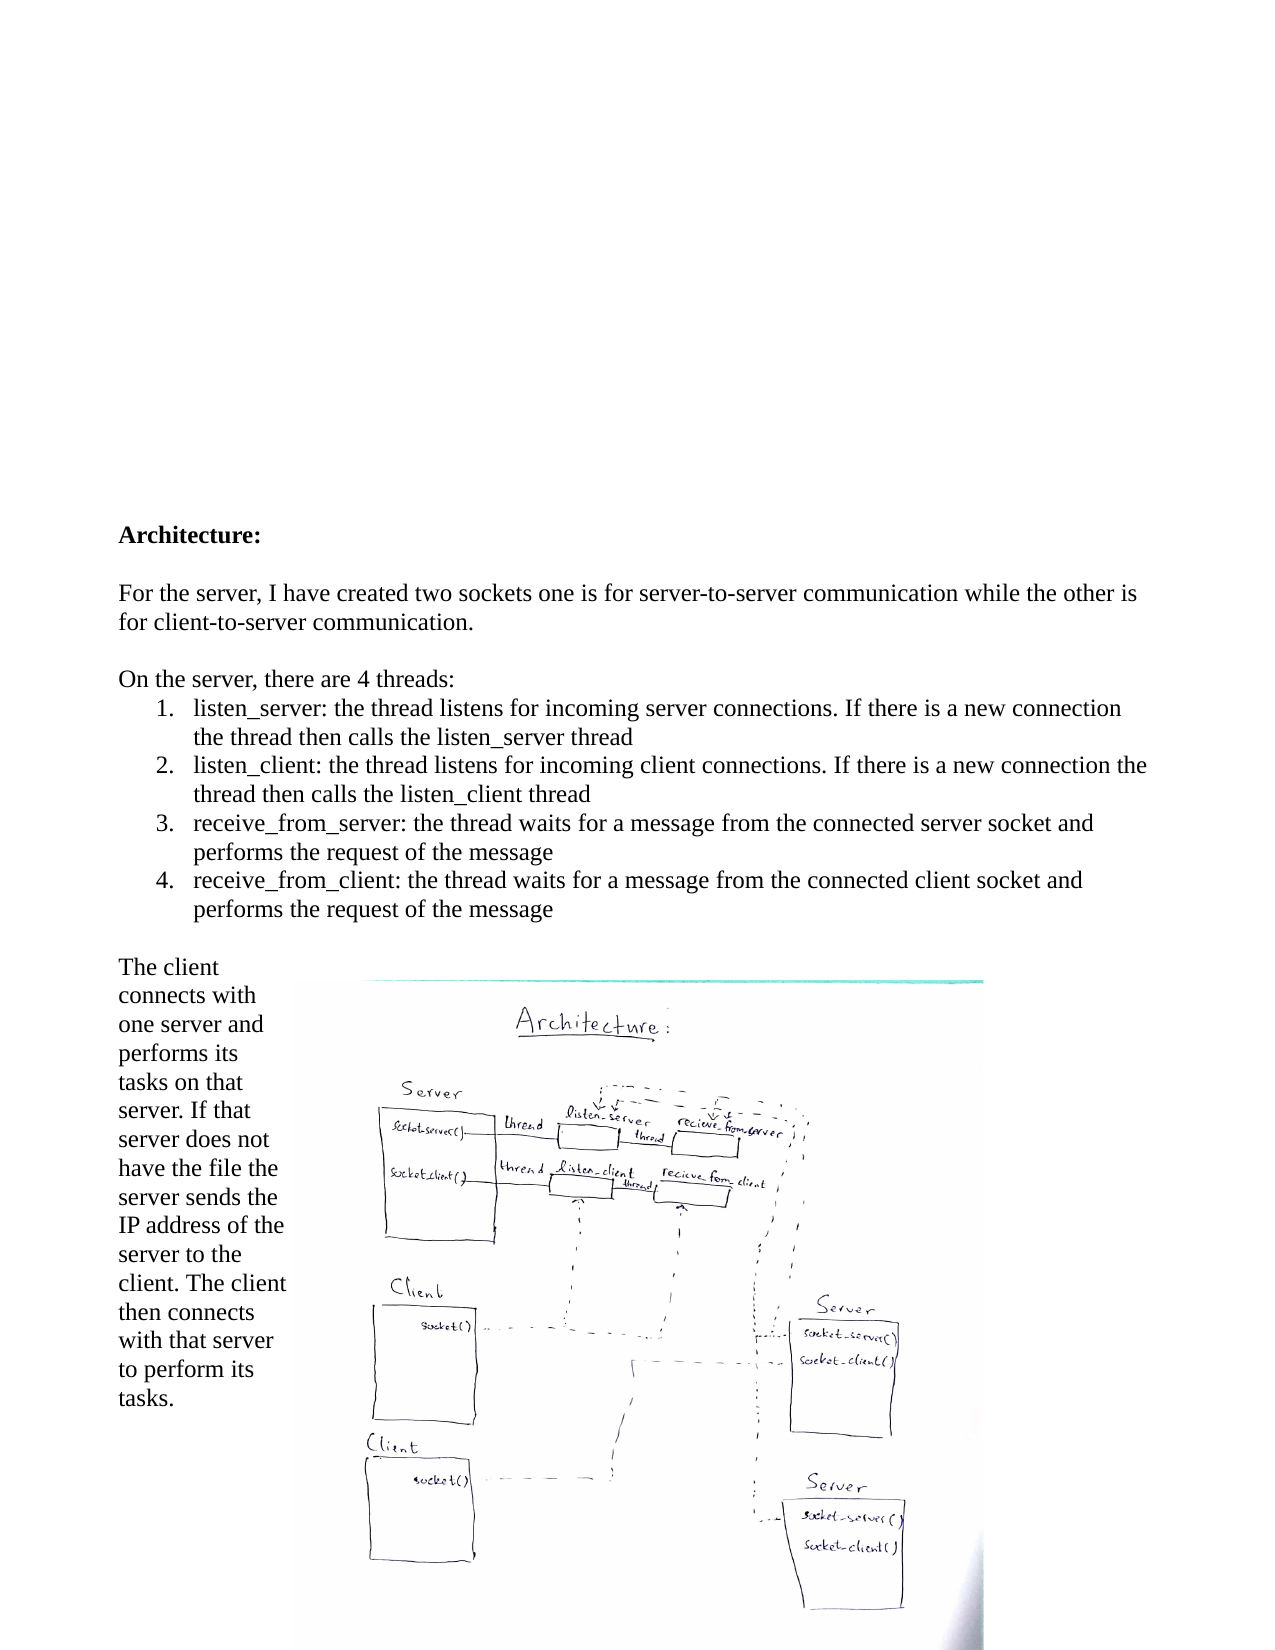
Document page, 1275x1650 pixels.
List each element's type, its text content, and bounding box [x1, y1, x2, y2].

list listen_client: the thread listens for incoming client connections. If there is a new connection the thread then calls the listen_client thread [156, 751, 1157, 808]
list receive_from_server: the thread waits for a message from the connected server socket and performs the request of the message [156, 808, 1157, 866]
text The client connects with one server and performs its tasks on that server. If that server does not have the file the server sends the IP address of the server to the client. The client then connects with that server to perform its tasks. [118, 952, 1157, 1412]
text On the server, there are 4 threads: [118, 664, 1157, 693]
text Architecture: [118, 521, 1157, 549]
list receive_from_client: the thread waits for a message from the connected client socket and performs the request of the message [156, 866, 1157, 923]
list listen_server: the thread listens for incoming server connections. If there is a new connection the thread then calls the listen_server thread [156, 693, 1157, 751]
text For the server, I have created two sockets one is for server-to-server communication while the other is for client-to-server communication. [118, 578, 1157, 636]
picture [291, 980, 984, 1650]
